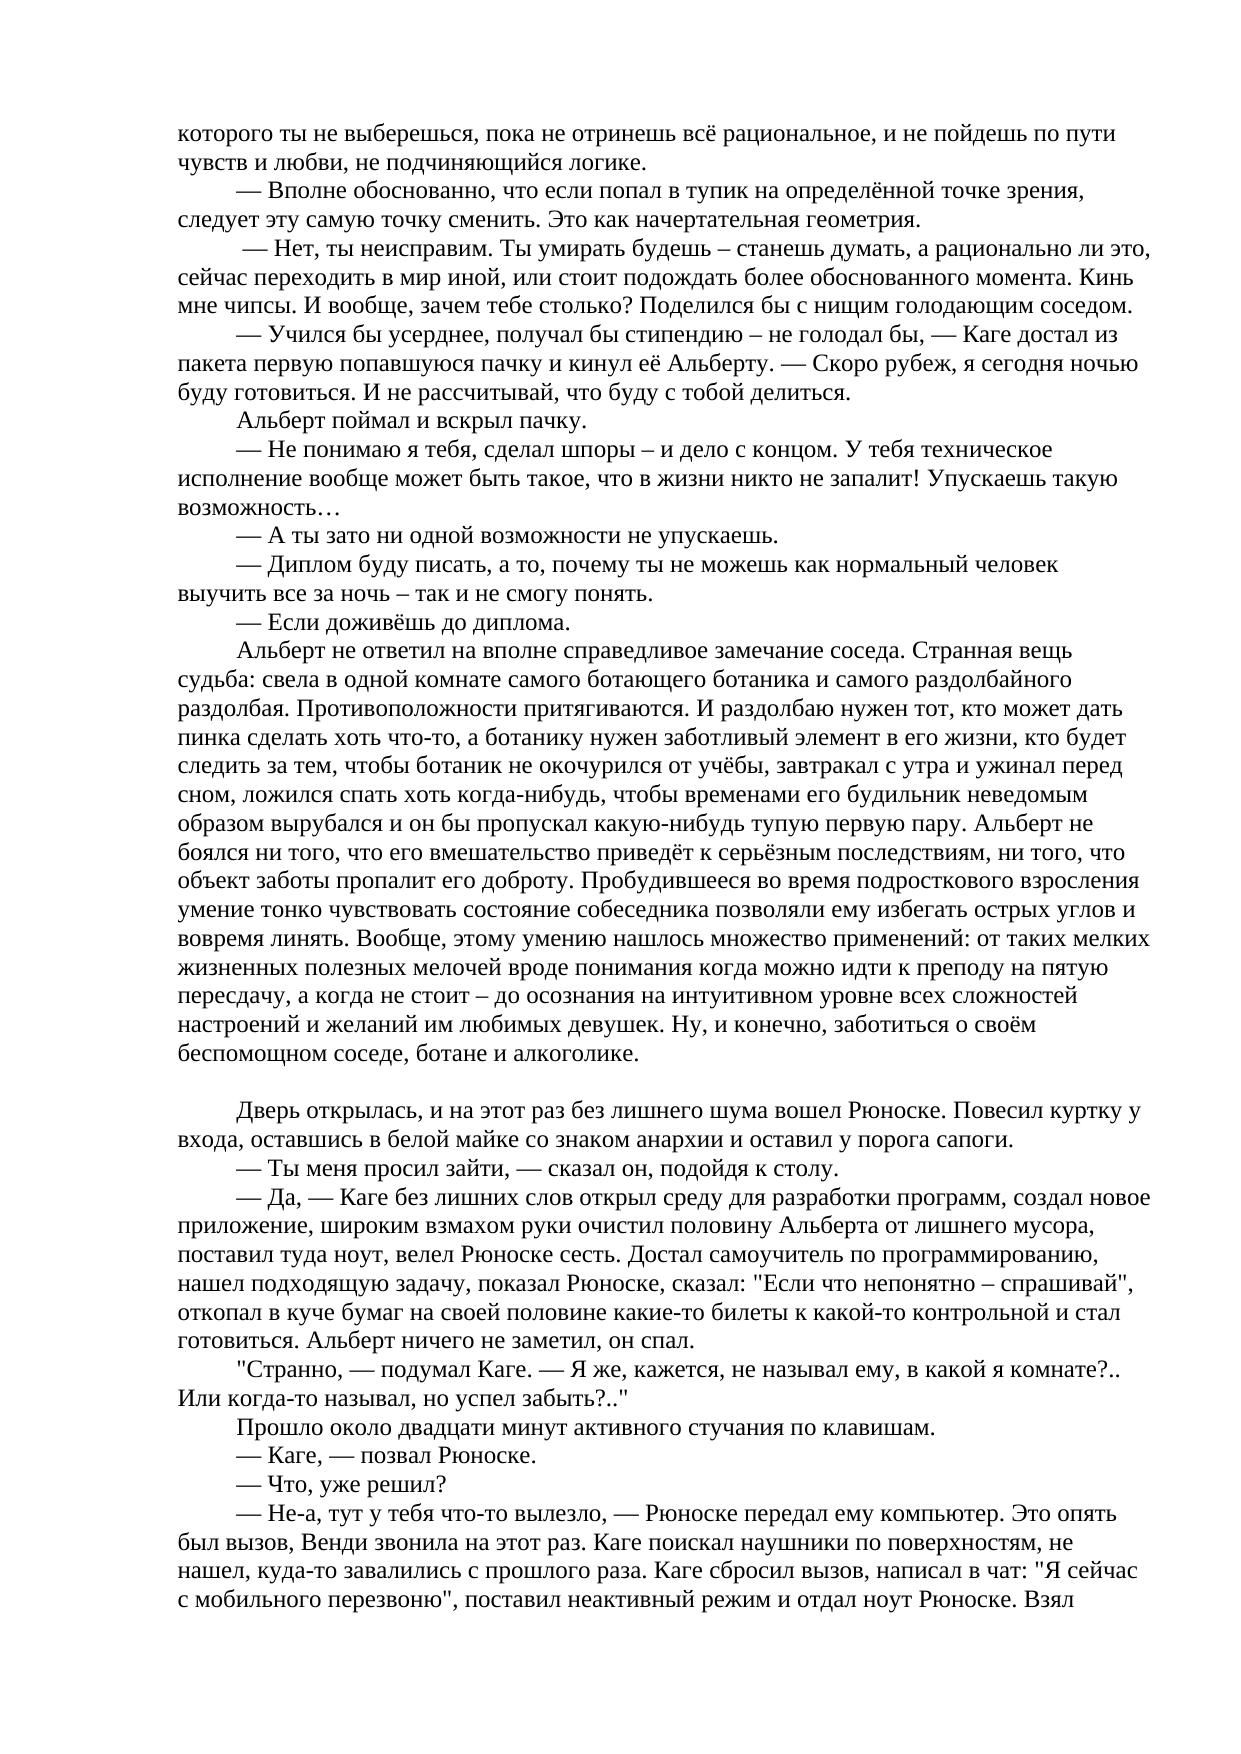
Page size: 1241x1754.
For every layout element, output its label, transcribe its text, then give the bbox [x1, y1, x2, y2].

text Альберт поймал и вскрыл пачку. [177, 406, 1152, 434]
text — Не-а, тут у тебя что-то вылезло, — Рюноске передал ему компьютер. Это опять был вызов, Венди звонила на этот раз. Каге поискал наушники по поверхностям, не нашел, куда-то завалились с прошлого раза. Каге сбросил вызов, написал в чат: "Я сейчас с мобильного перезвоню", поставил неактивный режим и отдал ноут Рюноске. Взял [177, 1498, 1152, 1613]
text — Вполне обоснованно, что если попал в тупик на определённой точке зрения, следует эту самую точку сменить. Это как начертательная геометрия. [177, 176, 1152, 233]
text которого ты не выберешься, пока не отринешь всё рациональное, и не пойдешь по пути чувств и любви, не подчиняющийся логике. [177, 118, 1152, 176]
text Прошло около двадцати минут активного стучания по клавишам. [177, 1412, 1152, 1441]
text — Да, — Каге без лишних слов открыл среду для разработки программ, создал новое приложение, широким взмахом руки очистил половину Альберта от лишнего мусора, поставил туда ноут, велел Рюноске сесть. Достал самоучитель по программированию, нашел подходящую задачу, показал Рюноске, сказал: "Если что непонятно – спрашивай", откопал в куче бумаг на своей половине какие-то билеты к какой-то контрольной и стал готовиться. Альберт ничего не заметил, он спал. [177, 1182, 1152, 1354]
text Альберт не ответил на вполне справедливое замечание соседа. Странная вещь судьба: свела в одной комнате самого ботающего ботаника и самого раздолбайного раздолбая. Противоположности притягиваются. И раздолбаю нужен тот, кто может дать пинка сделать хоть что-то, а ботанику нужен заботливый элемент в его жизни, кто будет следить за тем, чтобы ботаник не окочурился от учёбы, завтракал с утра и ужинал перед сном, ложился спать хоть когда-нибудь, чтобы временами его будильник неведомым образом вырубался и он бы пропускал какую-нибудь тупую первую пару. Альберт не боялся ни того, что его вмешательство приведёт к серьёзным последствиям, ни того, что объект заботы пропалит его доброту. Пробудившееся во время подросткового взросления умение тонко чувствовать состояние собеседника позволяли ему избегать острых углов и вовремя линять. Вообще, этому умению нашлось множество применений: от таких мелких жизненных полезных мелочей вроде понимания когда можно идти к преподу на пятую пересдачу, а когда не стоит – до осознания на интуитивном уровне всех сложностей настроений и желаний им любимых девушек. Ну, и конечно, заботиться о своём беспомощном соседе, ботане и алкоголике. [177, 636, 1152, 1067]
text — Нет, ты неисправим. Ты умирать будешь – станешь думать, а рационально ли это, сейчас переходить в мир иной, или стоит подождать более обоснованного момента. Кинь мне чипсы. И вообще, зачем тебе столько? Поделился бы с нищим голодающим соседом. [177, 233, 1152, 319]
text — Что, уже решил? [177, 1469, 1152, 1498]
text — Диплом буду писать, а то, почему ты не можешь как нормальный человек выучить все за ночь – так и не смогу понять. [177, 549, 1152, 607]
text Дверь открылась, и на этот раз без лишнего шума вошел Рюноске. Повесил куртку у входа, оставшись в белой майке со знаком анархии и оставил у порога сапоги. [177, 1096, 1152, 1153]
text — Учился бы усерднее, получал бы стипендию – не голодал бы, — Каге достал из пакета первую попавшуюся пачку и кинул её Альберту. — Скоро рубеж, я сегодня ночью буду готовиться. И не рассчитывай, что буду с тобой делиться. [177, 319, 1152, 406]
text — Каге, — позвал Рюноске. [177, 1441, 1152, 1469]
text — А ты зато ни одной возможности не упускаешь. [177, 521, 1152, 549]
text — Если доживёшь до диплома. [177, 607, 1152, 636]
text — Не понимаю я тебя, сделал шпоры – и дело с концом. У тебя техническое исполнение вообще может быть такое, что в жизни никто не запалит! Упускаешь такую возможность… [177, 434, 1152, 521]
text — Ты меня просил зайти, — сказал он, подойдя к столу. [177, 1153, 1152, 1182]
text "Странно, — подумал Каге. — Я же, кажется, не называл ему, в какой я комнате?.. Или когда-то называл, но успел забыть?.." [177, 1354, 1152, 1412]
